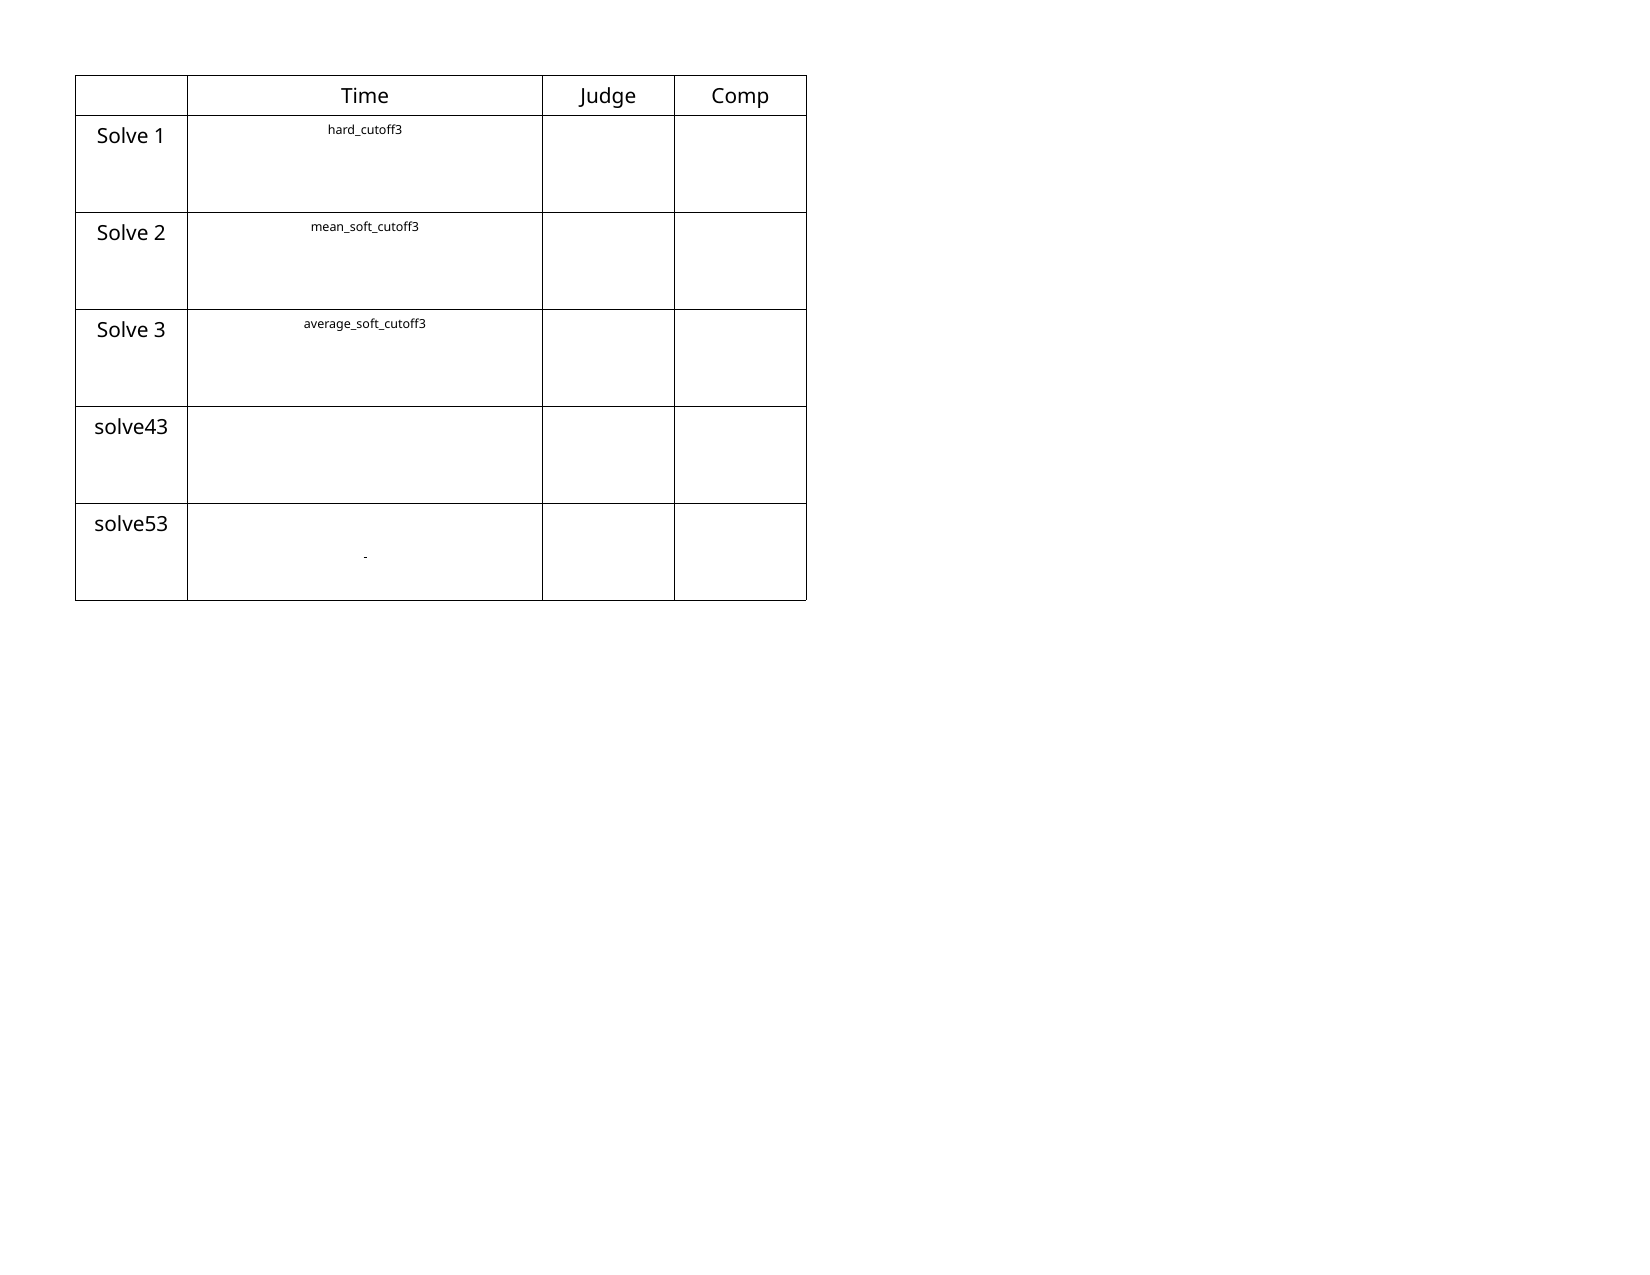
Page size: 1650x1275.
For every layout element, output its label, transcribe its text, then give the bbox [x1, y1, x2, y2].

table_cell [543, 504, 674, 600]
table_cell average_soft_cutoff3 [188, 310, 542, 406]
table_cell hard_cutoff3 [188, 116, 542, 212]
table_header Time [188, 76, 542, 115]
table_cell mean_soft_cutoff3 [188, 213, 542, 309]
table_header [76, 76, 187, 115]
table_cell [543, 407, 674, 503]
table_header Comp [675, 76, 806, 115]
table_cell Solve 3 [76, 310, 187, 406]
table_cell [543, 116, 674, 212]
table_cell Solve 1 [76, 116, 187, 212]
table_cell [188, 407, 542, 503]
table_header Judge [543, 76, 674, 115]
table_cell [675, 310, 806, 406]
table_cell [675, 213, 806, 309]
table_cell [675, 407, 806, 503]
table_cell solve43 [76, 407, 187, 503]
table_cell solve53 [76, 504, 187, 600]
table_cell [675, 116, 806, 212]
table_cell [543, 213, 674, 309]
table_cell [675, 504, 806, 600]
table_cell [188, 504, 542, 600]
table_cell [543, 310, 674, 406]
table_cell Solve 2 [76, 213, 187, 309]
